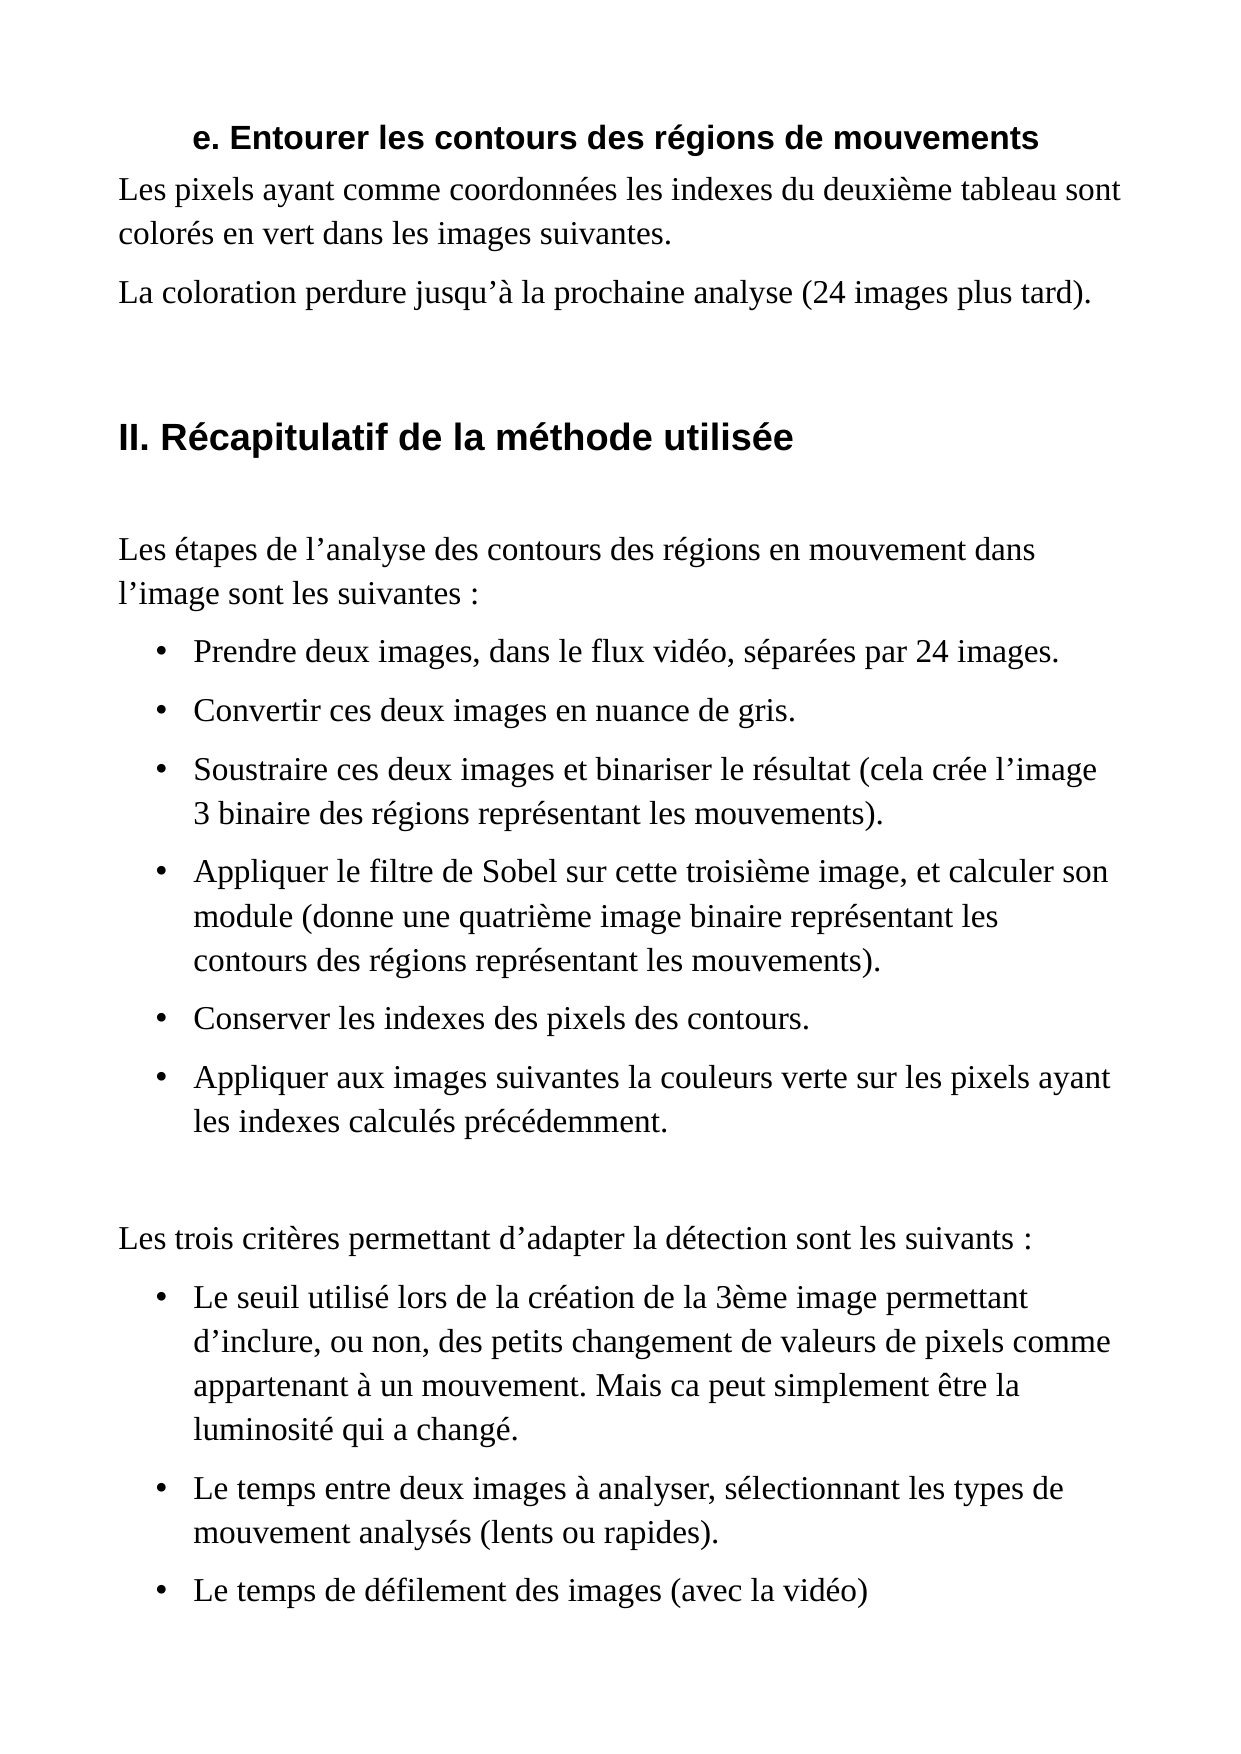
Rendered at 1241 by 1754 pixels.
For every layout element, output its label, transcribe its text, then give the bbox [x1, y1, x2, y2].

text Les étapes de l’analyse des contours des régions en mouvement dans l’image sont les suivantes : [118, 529, 1122, 611]
subtitle II. Récapitulatif de la méthode utilisée [118, 414, 1122, 458]
list Prendre deux images, dans le flux vidéo, séparées par 24 images. [156, 632, 1122, 670]
list Appliquer le filtre de Sobel sur cette troisième image, et calculer son module (donne une quatrième image binaire représentant les contours des régions représentant les mouvements). [156, 852, 1122, 978]
subtitle e. Entourer les contours des régions de mouvements [118, 118, 1122, 157]
list Le seuil utilisé lors de la création de la 3ème image permettant d’inclure, ou non, des petits changement de valeurs de pixels comme appartenant à un mouvement. Mais ca peut simplement être la luminosité qui a changé. [156, 1277, 1122, 1448]
list Convertir ces deux images en nuance de gris. [156, 690, 1122, 729]
list Conserver les indexes des pixels des contours. [156, 998, 1122, 1037]
text Les pixels ayant comme coordonnées les indexes du deuxième tableau sont colorés en vert dans les images suivantes. [118, 169, 1122, 252]
list Le temps de défilement des images (avec la vidéo) [156, 1571, 1122, 1609]
text Les trois critères permettant d’adapter la détection sont les suivants : [118, 1218, 1122, 1257]
list Appliquer aux images suivantes la couleurs verte sur les pixels ayant les indexes calculés précédemment. [156, 1057, 1122, 1139]
list Le temps entre deux images à analyser, sélectionnant les types de mouvement analysés (lents ou rapides). [156, 1468, 1122, 1550]
text La coloration perdure jusqu’à la prochaine analyse (24 images plus tard). [118, 272, 1122, 310]
list Soustraire ces deux images et binariser le résultat (cela crée l’image 3 binaire des régions représentant les mouvements). [156, 749, 1122, 831]
